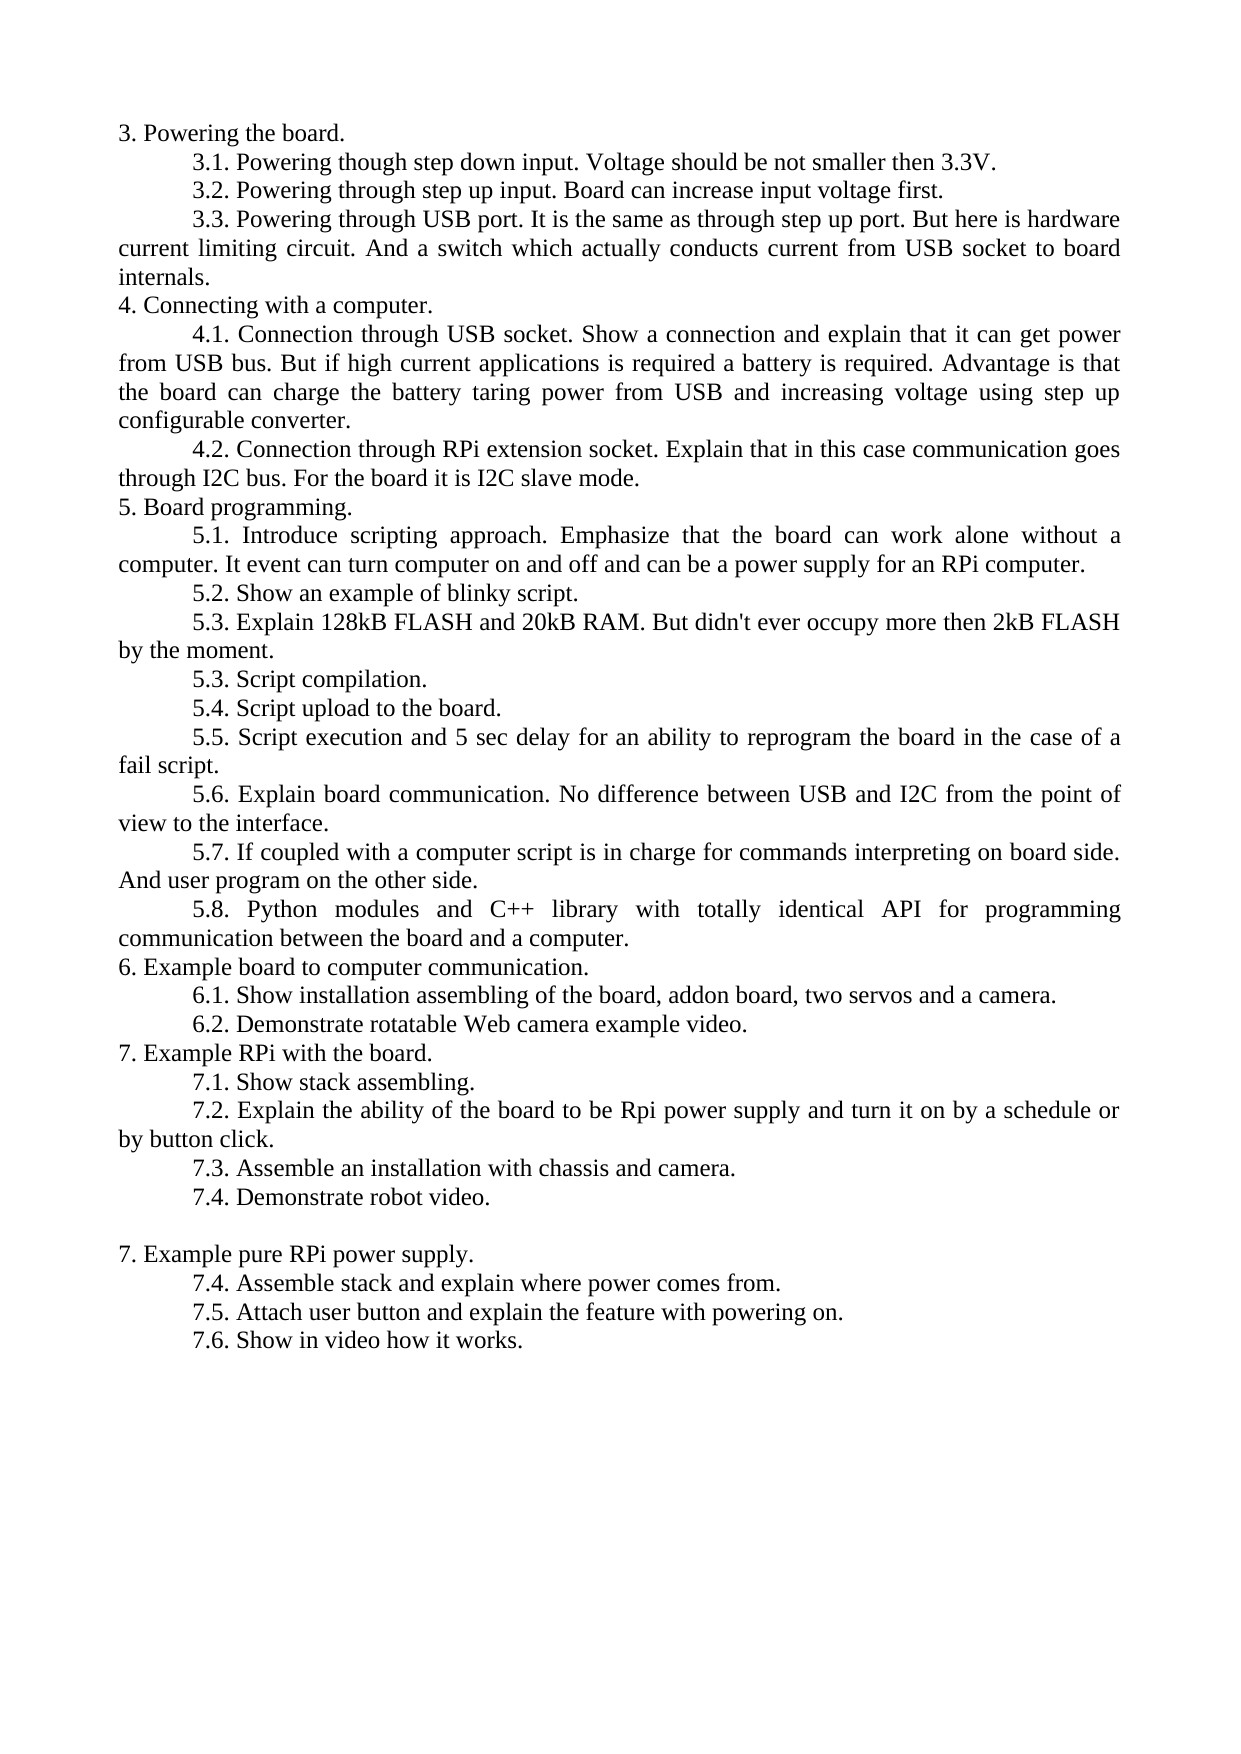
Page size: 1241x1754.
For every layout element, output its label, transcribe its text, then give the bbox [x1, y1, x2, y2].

text 5.1. Introduce scripting approach. Emphasize that the board can work alone without a computer. It event can turn computer on and off and can be a power supply for an RPi computer. [118, 521, 1122, 578]
text 5.8. Python modules and C++ library with totally identical API for programming communication between the board and a computer. [118, 894, 1122, 952]
text 7. Example RPi with the board. [118, 1038, 1122, 1067]
text 7.3. Assemble an installation with chassis and camera. [118, 1153, 1122, 1182]
text 5.3. Script compilation. [118, 664, 1122, 693]
text 5.5. Script execution and 5 sec delay for an ability to reprogram the board in the case of a fail script. [118, 722, 1122, 779]
text 7.2. Explain the ability of the board to be Rpi power supply and turn it on by a schedule or by button click. [118, 1096, 1122, 1153]
text 5.6. Explain board communication. No difference between USB and I2C from the point of view to the interface. [118, 779, 1122, 837]
text 7.4. Assemble stack and explain where power comes from. [118, 1268, 1122, 1297]
text 3.2. Powering through step up input. Board can increase input voltage first. [118, 176, 1122, 204]
text 6.1. Show installation assembling of the board, addon board, two servos and a camera. [118, 981, 1122, 1009]
text 4.2. Connection through RPi extension socket. Explain that in this case communication goes through I2C bus. For the board it is I2C slave mode. [118, 434, 1122, 492]
text 6.2. Demonstrate rotatable Web camera example video. [118, 1009, 1122, 1038]
text 7.5. Attach user button and explain the feature with powering on. [118, 1297, 1122, 1326]
text 5.4. Script upload to the board. [118, 693, 1122, 722]
text 6. Example board to computer communication. [118, 952, 1122, 981]
text 7.4. Demonstrate robot video. [118, 1182, 1122, 1211]
text 5.7. If coupled with a computer script is in charge for commands interpreting on board side. And user program on the other side. [118, 837, 1122, 894]
text 5.2. Show an example of blinky script. [118, 578, 1122, 607]
text 7. Example pure RPi power supply. [118, 1239, 1122, 1268]
text 5. Board programming. [118, 492, 1122, 521]
text 7.1. Show stack assembling. [118, 1067, 1122, 1096]
text 3. Powering the board. [118, 118, 1122, 147]
text 5.3. Explain 128kB FLASH and 20kB RAM. But didn't ever occupy more then 2kB FLASH by the moment. [118, 607, 1122, 664]
text 3.1. Powering though step down input. Voltage should be not smaller then 3.3V. [118, 147, 1122, 176]
text 4.1. Connection through USB socket. Show a connection and explain that it can get power from USB bus. But if high current applications is required a battery is required. Advantage is that the board can charge the battery taring power from USB and increasing voltage using step up configurable converter. [118, 319, 1122, 434]
text 7.6. Show in video how it works. [118, 1326, 1122, 1354]
text 4. Connecting with a computer. [118, 291, 1122, 319]
text 3.3. Powering through USB port. It is the same as through step up port. But here is hardware current limiting circuit. And a switch which actually conducts current from USB socket to board internals. [118, 204, 1122, 291]
